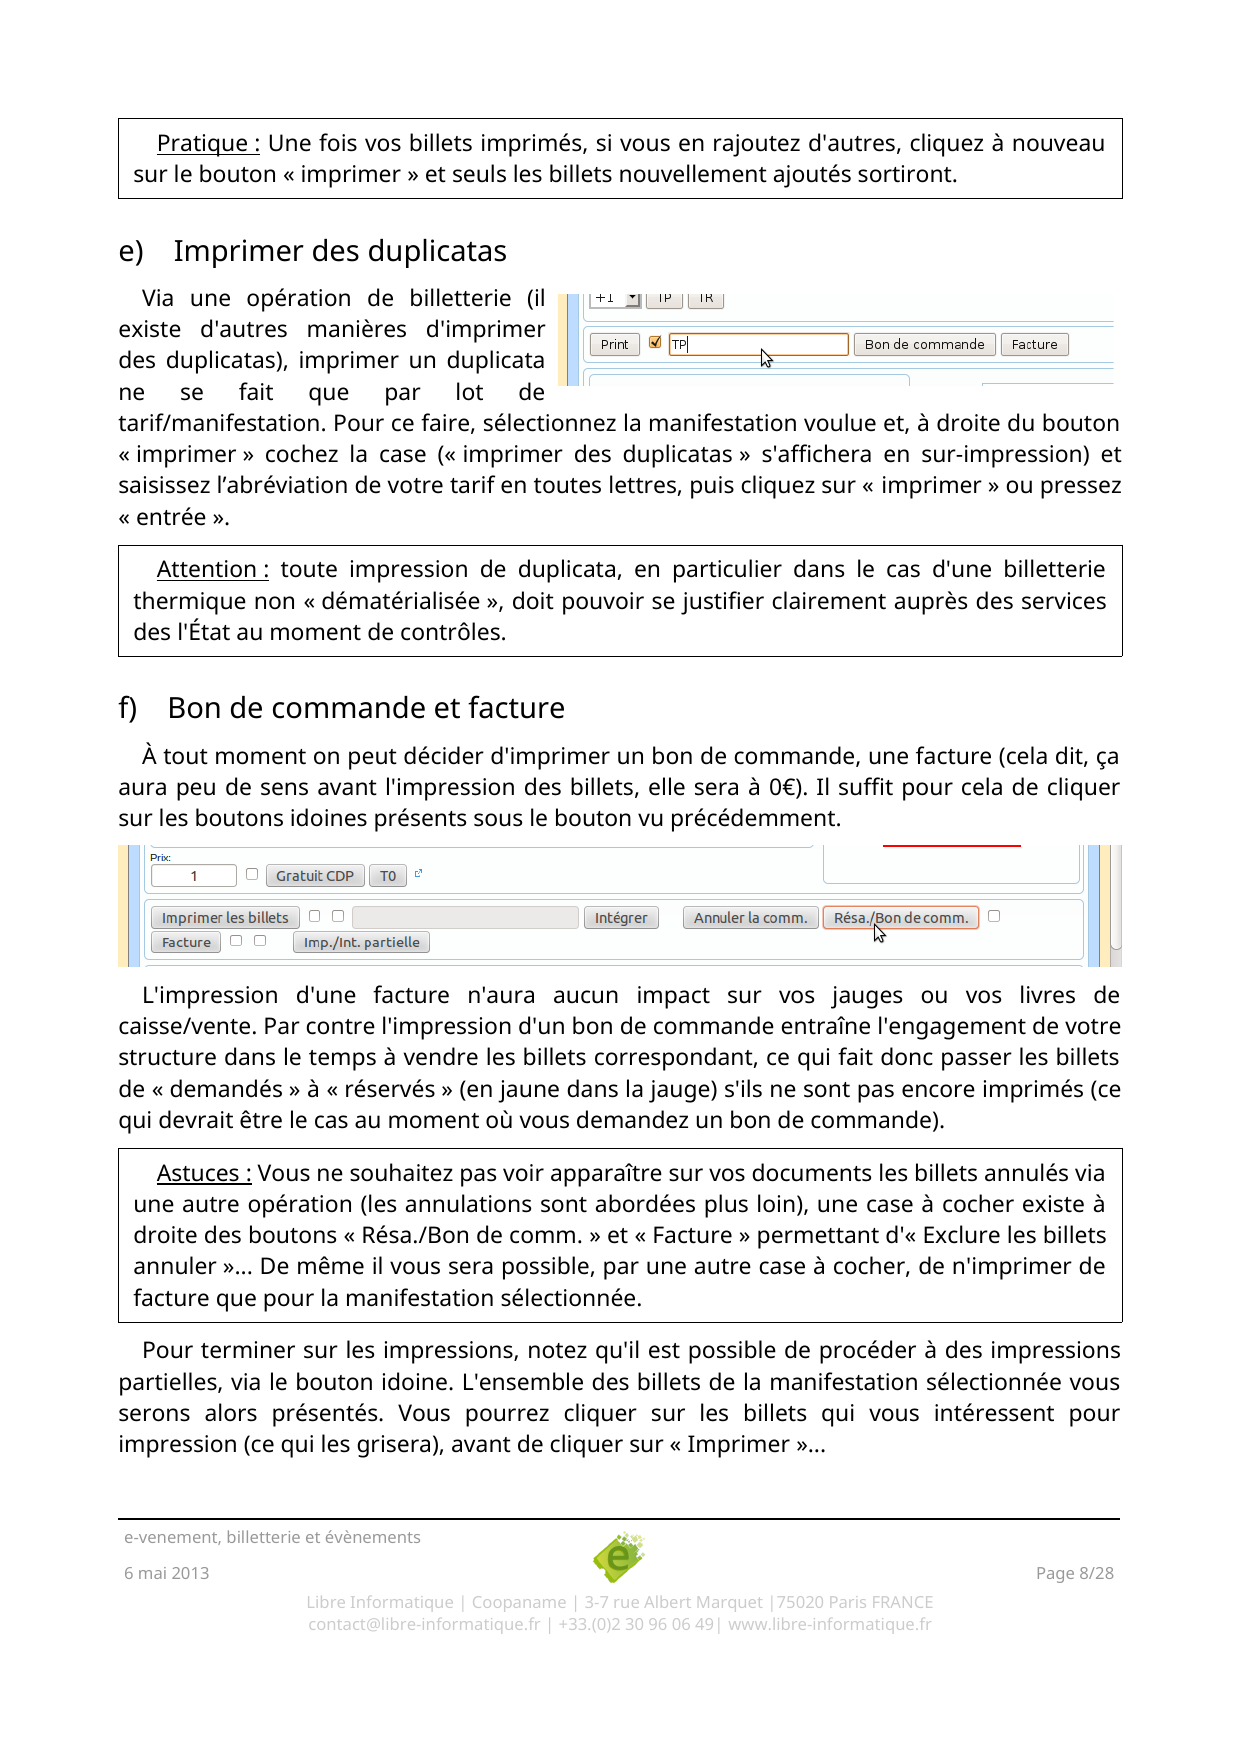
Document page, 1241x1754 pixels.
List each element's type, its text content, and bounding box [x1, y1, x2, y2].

subtitle Imprimer des duplicatas [118, 230, 1122, 269]
subtitle Bon de commande et facture [118, 687, 1122, 727]
picture [557, 294, 1114, 386]
picture [118, 845, 1122, 967]
text Attention : toute impression de duplicata, en particulier dans le cas d'une billetterie thermique non « dématérialisée », doit pouvoir se justifier clairement auprès des services des l'État au moment de contrôles. [119, 546, 1122, 656]
text Astuces : Vous ne souhaitez pas voir apparaître sur vos documents les billets annulés via une autre opération (les annulations sont abordées plus loin), une case à cocher existe à droite des boutons « Résa./Bon de comm. » et « Facture » permettant d'« Exclure les billets annuler »... De même il vous sera possible, par une autre case à cocher, de n'imprimer de facture que pour la manifestation sélectionnée. [119, 1149, 1122, 1322]
text À tout moment on peut décider d'imprimer un bon de commande, une facture (cela dit, ça aura peu de sens avant l'impression des billets, elle sera à 0€). Il suffit pour cela de cliquer sur les boutons idoines présents sous le bouton vu précédemment. [118, 739, 1122, 833]
text Via une opération de billetterie (il existe d'autres manières d'imprimer des duplicatas), imprimer un duplicata ne se fait que par lot de tarif/manifestation. Pour ce faire, sélectionnez la manifestation voulue et, à droite du bouton « imprimer » cochez la case (« imprimer des duplicatas » s'affichera en sur-impression) et saisissez l’abréviation de votre tarif en toutes lettres, puis cliquez sur « imprimer » ou pressez « entrée ». [118, 282, 1122, 532]
text L'impression d'une facture n'aura aucun impact sur vos jauges ou vos livres de caisse/vente. Par contre l'impression d'un bon de commande entraîne l'engagement de votre structure dans le temps à vendre les billets correspondant, ce qui fait donc passer les billets de « demandés » à « réservés » (en jaune dans la jauge) s'ils ne sont pas encore imprimés (ce qui devrait être le cas au moment où vous demandez un bon de commande). [118, 979, 1122, 1135]
text Pratique : Une fois vos billets imprimés, si vous en rajoutez d'autres, cliquez à nouveau sur le bouton « imprimer » et seuls les billets nouvellement ajoutés sortiront. [119, 119, 1122, 198]
text Pour terminer sur les impressions, notez qu'il est possible de procéder à des impressions partielles, via le bouton idoine. L'ensemble des billets de la manifestation sélectionnée vous serons alors présentés. Vous pourrez cliquer sur les billets qui vous intéressent pour impression (ce qui les grisera), avant de cliquer sur « Imprimer »... [118, 1334, 1122, 1459]
picture [590, 1531, 650, 1585]
